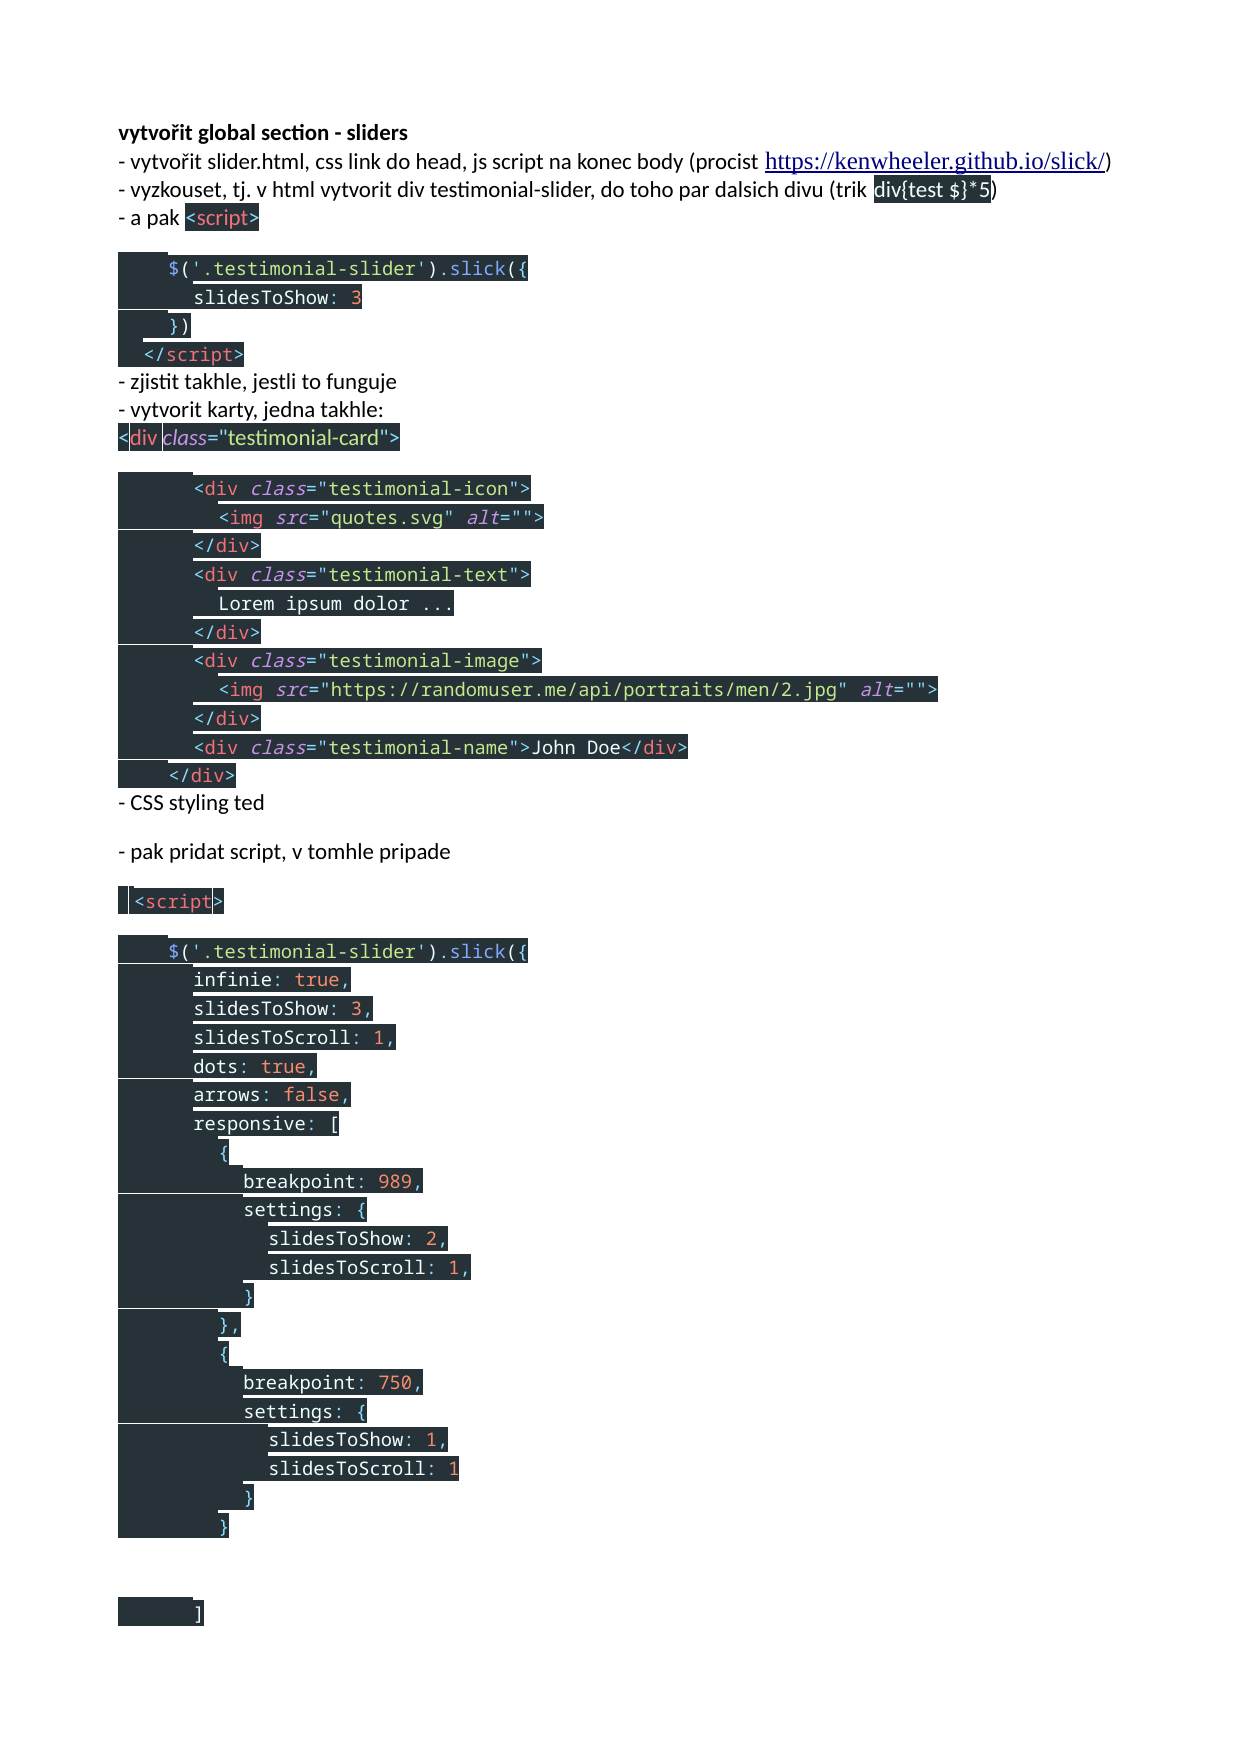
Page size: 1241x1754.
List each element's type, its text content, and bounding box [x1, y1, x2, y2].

text </div> [118, 702, 1122, 731]
text <div class="testimonial-image"> [118, 644, 1122, 673]
text slidesToScroll: 1, [118, 1021, 1122, 1050]
text - pak pridat script, v tomhle pripade [118, 837, 1122, 865]
text <img src="https://randomuser.me/api/portraits/men/2.jpg" alt=""> [118, 673, 1122, 702]
text settings: { [118, 1193, 1122, 1222]
text { [118, 1136, 1122, 1165]
text } [118, 1280, 1122, 1308]
text <img src="quotes.svg" alt=""> [118, 501, 1122, 529]
text breakpoint: 750, [118, 1366, 1122, 1395]
text slidesToScroll: 1, [118, 1251, 1122, 1280]
text $('.testimonial-slider').slick({ [118, 935, 1122, 963]
text } [118, 1510, 1122, 1538]
text vytvořit global section - sliders - vytvořit slider.html, css link do head, js script na konec body (procist https://kenwheeler.github.io/slick/) - vyzkouset, tj. v html vytvorit div testimonial-slider, do toho par dalsich divu (trik div{test $}*5) - a pak <script> [118, 118, 1122, 231]
text <script> [118, 886, 1122, 914]
text infinie: true, [118, 963, 1122, 992]
text dots: true, [118, 1050, 1122, 1078]
text breakpoint: 989, [118, 1165, 1122, 1193]
text }, [118, 1308, 1122, 1337]
text <div class="testimonial-text"> [118, 558, 1122, 587]
text Lorem ipsum dolor ... </div> [118, 587, 1122, 644]
text ] [118, 1597, 1122, 1626]
text responsive: [ [118, 1107, 1122, 1136]
text slidesToShow: 2, [118, 1222, 1122, 1251]
text <div class="testimonial-name">John Doe</div> [118, 731, 1122, 759]
text slidesToShow: 1, [118, 1423, 1122, 1452]
text </div> [118, 759, 1122, 788]
text </script> [118, 338, 1122, 367]
text } [118, 1481, 1122, 1510]
text settings: { [118, 1395, 1122, 1423]
text { [118, 1337, 1122, 1366]
text slidesToScroll: 1 [118, 1452, 1122, 1481]
text - CSS styling ted [118, 788, 1122, 816]
text $('.testimonial-slider').slick({ [118, 252, 1122, 281]
text <div class="testimonial-icon"> [118, 472, 1122, 501]
text slidesToShow: 3, [118, 992, 1122, 1021]
text arrows: false, [118, 1078, 1122, 1107]
text </div> [118, 529, 1122, 558]
text slidesToShow: 3 [118, 281, 1122, 309]
text }) [118, 309, 1122, 338]
text - zjistit takhle, jestli to funguje - vytvorit karty, jedna takhle: <div class="testimonial-card"> [118, 367, 1122, 451]
